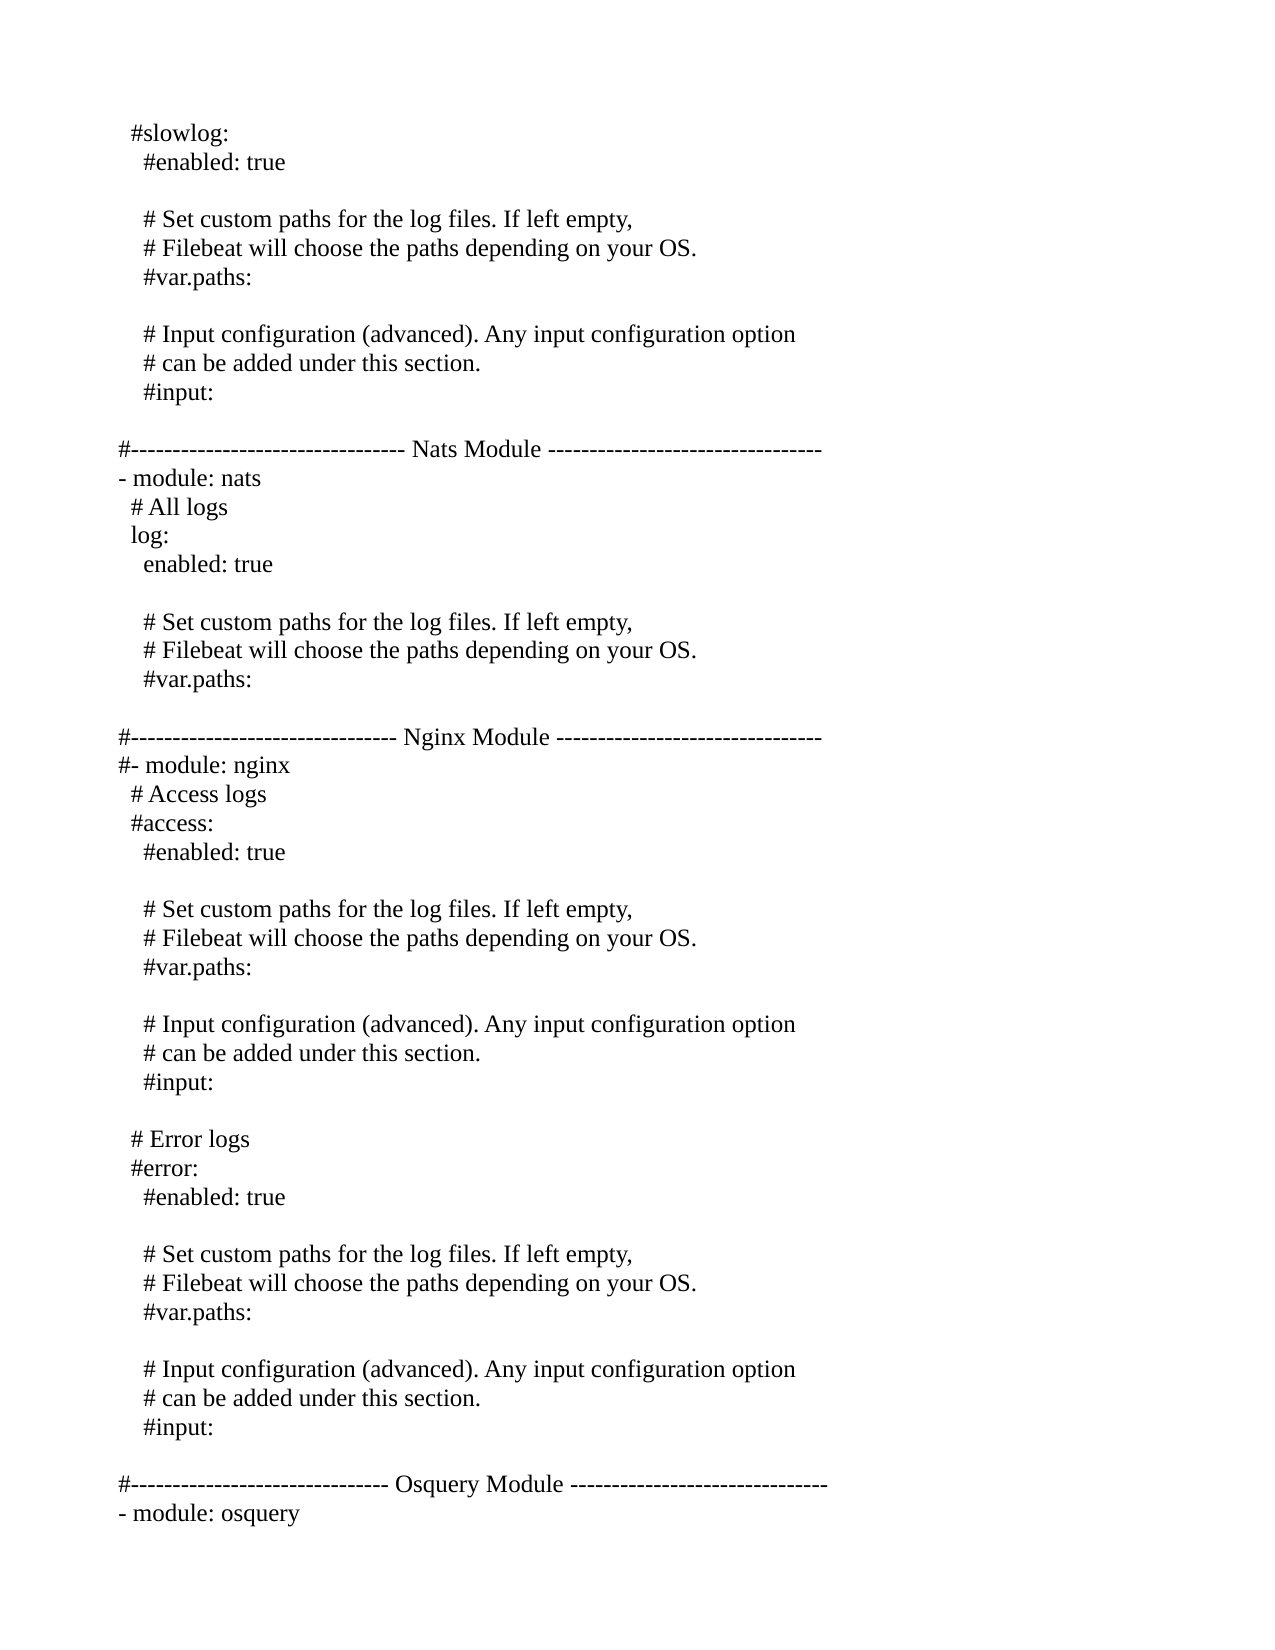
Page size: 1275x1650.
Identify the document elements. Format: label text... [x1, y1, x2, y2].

text # Filebeat will choose the paths depending on your OS. [118, 923, 1157, 952]
text # Filebeat will choose the paths depending on your OS. [118, 233, 1157, 262]
text #--------------------------------- Nats Module --------------------------------- [118, 434, 1157, 463]
text #var.paths: [118, 262, 1157, 291]
text #-------------------------------- Nginx Module -------------------------------- [118, 722, 1157, 751]
text #- module: nginx [118, 751, 1157, 779]
text #enabled: true [118, 837, 1157, 866]
text # can be added under this section. [118, 1038, 1157, 1067]
text #input: [118, 1412, 1157, 1441]
text enabled: true [118, 549, 1157, 578]
text # All logs [118, 492, 1157, 521]
text #------------------------------- Osquery Module ------------------------------- [118, 1469, 1157, 1498]
text # Set custom paths for the log files. If left empty, [118, 1239, 1157, 1268]
text # Input configuration (advanced). Any input configuration option [118, 1009, 1157, 1038]
text #slowlog: [118, 118, 1157, 147]
text # Input configuration (advanced). Any input configuration option [118, 1354, 1157, 1383]
text # can be added under this section. [118, 1383, 1157, 1412]
text # Access logs [118, 779, 1157, 808]
text #input: [118, 1067, 1157, 1096]
text #error: [118, 1153, 1157, 1182]
text #enabled: true [118, 147, 1157, 176]
text # Filebeat will choose the paths depending on your OS. [118, 636, 1157, 664]
text #var.paths: [118, 1297, 1157, 1326]
text # Set custom paths for the log files. If left empty, [118, 607, 1157, 636]
text - module: nats [118, 463, 1157, 492]
text - module: osquery [118, 1498, 1157, 1527]
text #enabled: true [118, 1182, 1157, 1211]
text # can be added under this section. [118, 348, 1157, 377]
text #var.paths: [118, 664, 1157, 693]
text # Filebeat will choose the paths depending on your OS. [118, 1268, 1157, 1297]
text log: [118, 521, 1157, 549]
text # Input configuration (advanced). Any input configuration option [118, 319, 1157, 348]
text #input: [118, 377, 1157, 406]
text # Set custom paths for the log files. If left empty, [118, 894, 1157, 923]
text #var.paths: [118, 952, 1157, 981]
text # Set custom paths for the log files. If left empty, [118, 204, 1157, 233]
text # Error logs [118, 1124, 1157, 1153]
text #access: [118, 808, 1157, 837]
